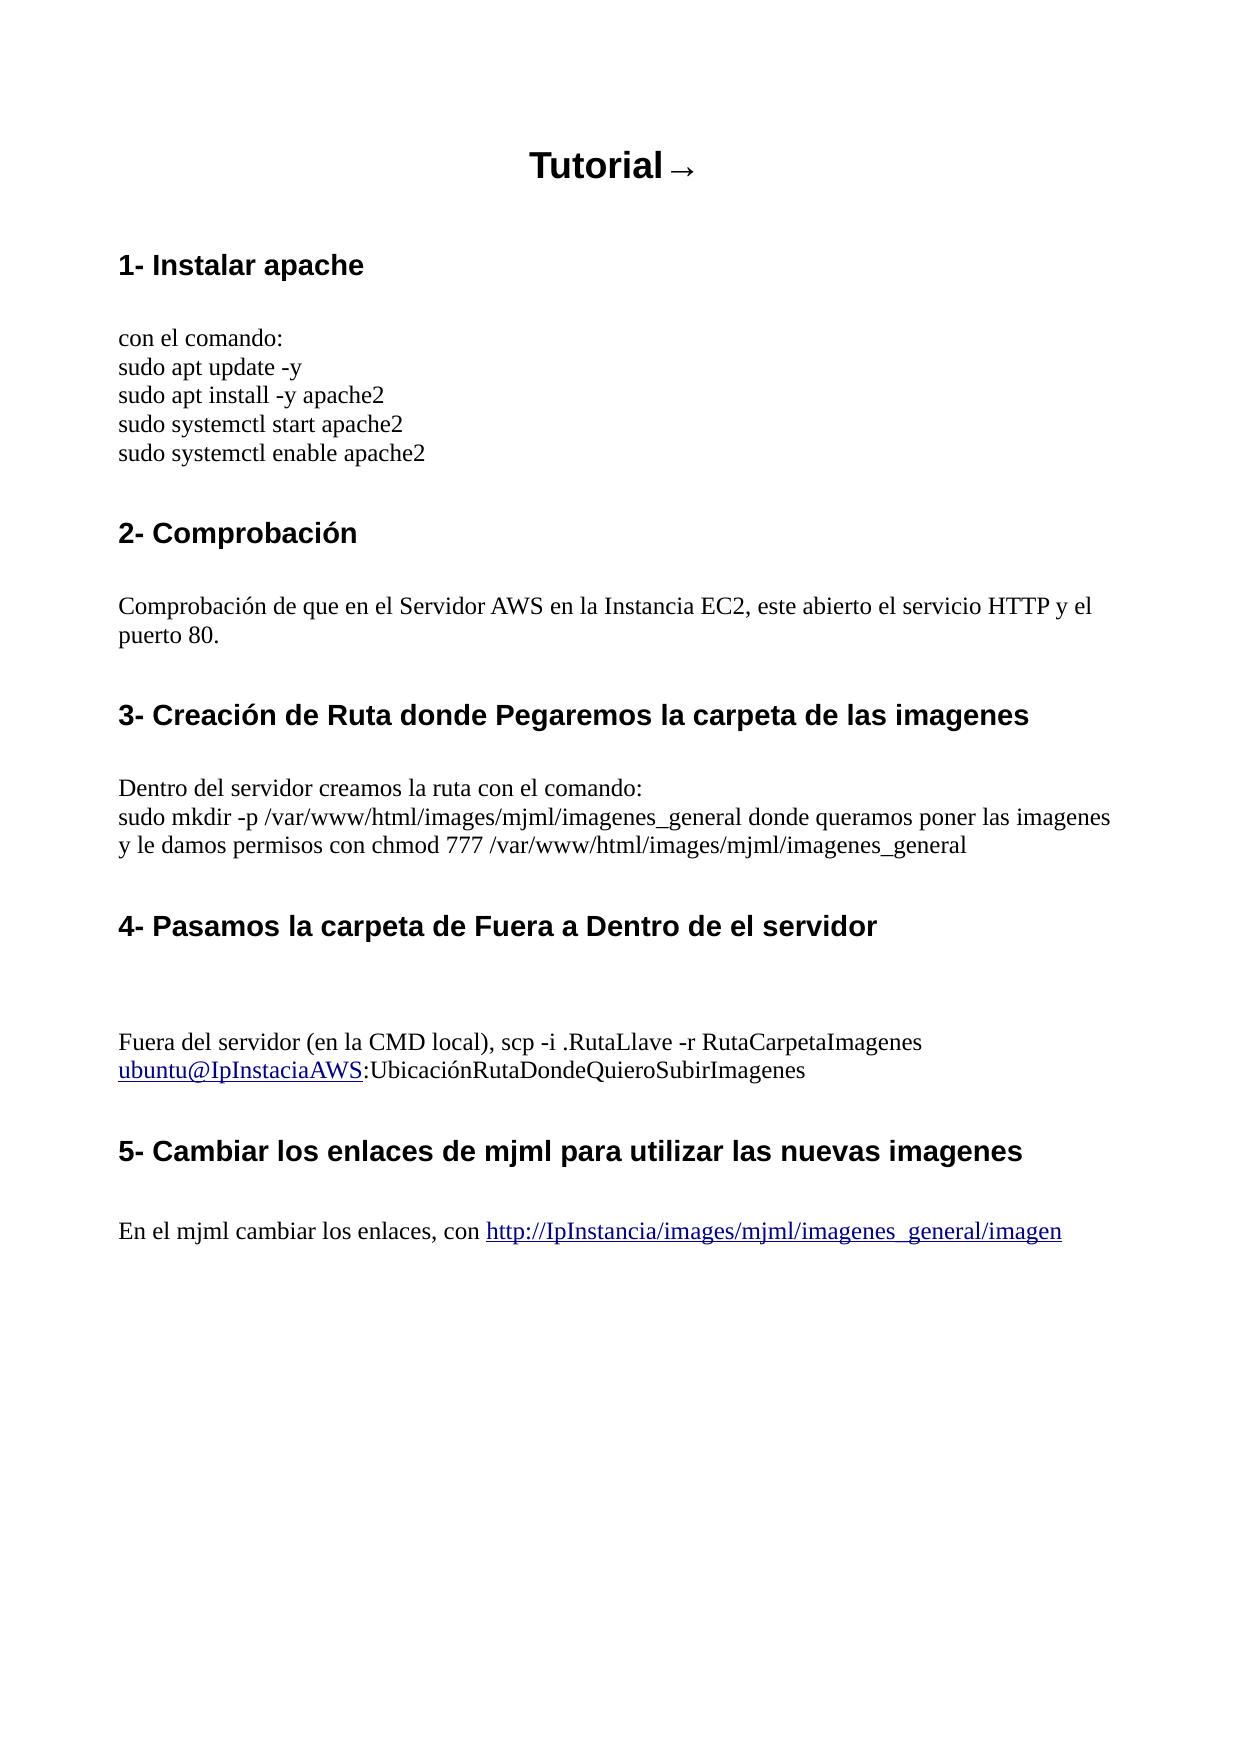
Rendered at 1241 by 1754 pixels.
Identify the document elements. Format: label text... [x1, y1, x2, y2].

text sudo apt update -y [118, 352, 1122, 381]
text sudo mkdir -p /var/www/html/images/mjml/imagenes_general donde queramos poner las imagenes y le damos permisos con chmod 777 /var/www/html/images/mjml/imagenes_general [118, 802, 1122, 859]
subtitle Tutorial→ [118, 143, 1122, 186]
subtitle 3- Creación de Ruta donde Pegaremos la carpeta de las imagenes [118, 698, 1122, 732]
text Fuera del servidor (en la CMD local), scp -i .RutaLlave -r RutaCarpetaImagenes ubuntu@IpInstaciaAWS:UbicaciónRutaDondeQuieroSubirImagenes [118, 1027, 1122, 1084]
text sudo systemctl enable apache2 [118, 438, 1122, 467]
subtitle 4- Pasamos la carpeta de Fuera a Dentro de el servidor [118, 909, 1122, 942]
text sudo apt install -y apache2 [118, 381, 1122, 409]
subtitle 5- Cambiar los enlaces de mjml para utilizar las nuevas imagenes [118, 1134, 1122, 1167]
subtitle 1- Instalar apache [118, 248, 1122, 282]
text con el comando: [118, 323, 1122, 352]
subtitle 2- Comprobación [118, 516, 1122, 550]
text Dentro del servidor creamos la ruta con el comando: [118, 773, 1122, 802]
text Comprobación de que en el Servidor AWS en la Instancia EC2, este abierto el servicio HTTP y el puerto 80. [118, 591, 1122, 649]
text En el mjml cambiar los enlaces, con http://IpInstancia/images/mjml/imagenes_general/imagen [118, 1216, 1122, 1244]
text sudo systemctl start apache2 [118, 409, 1122, 438]
